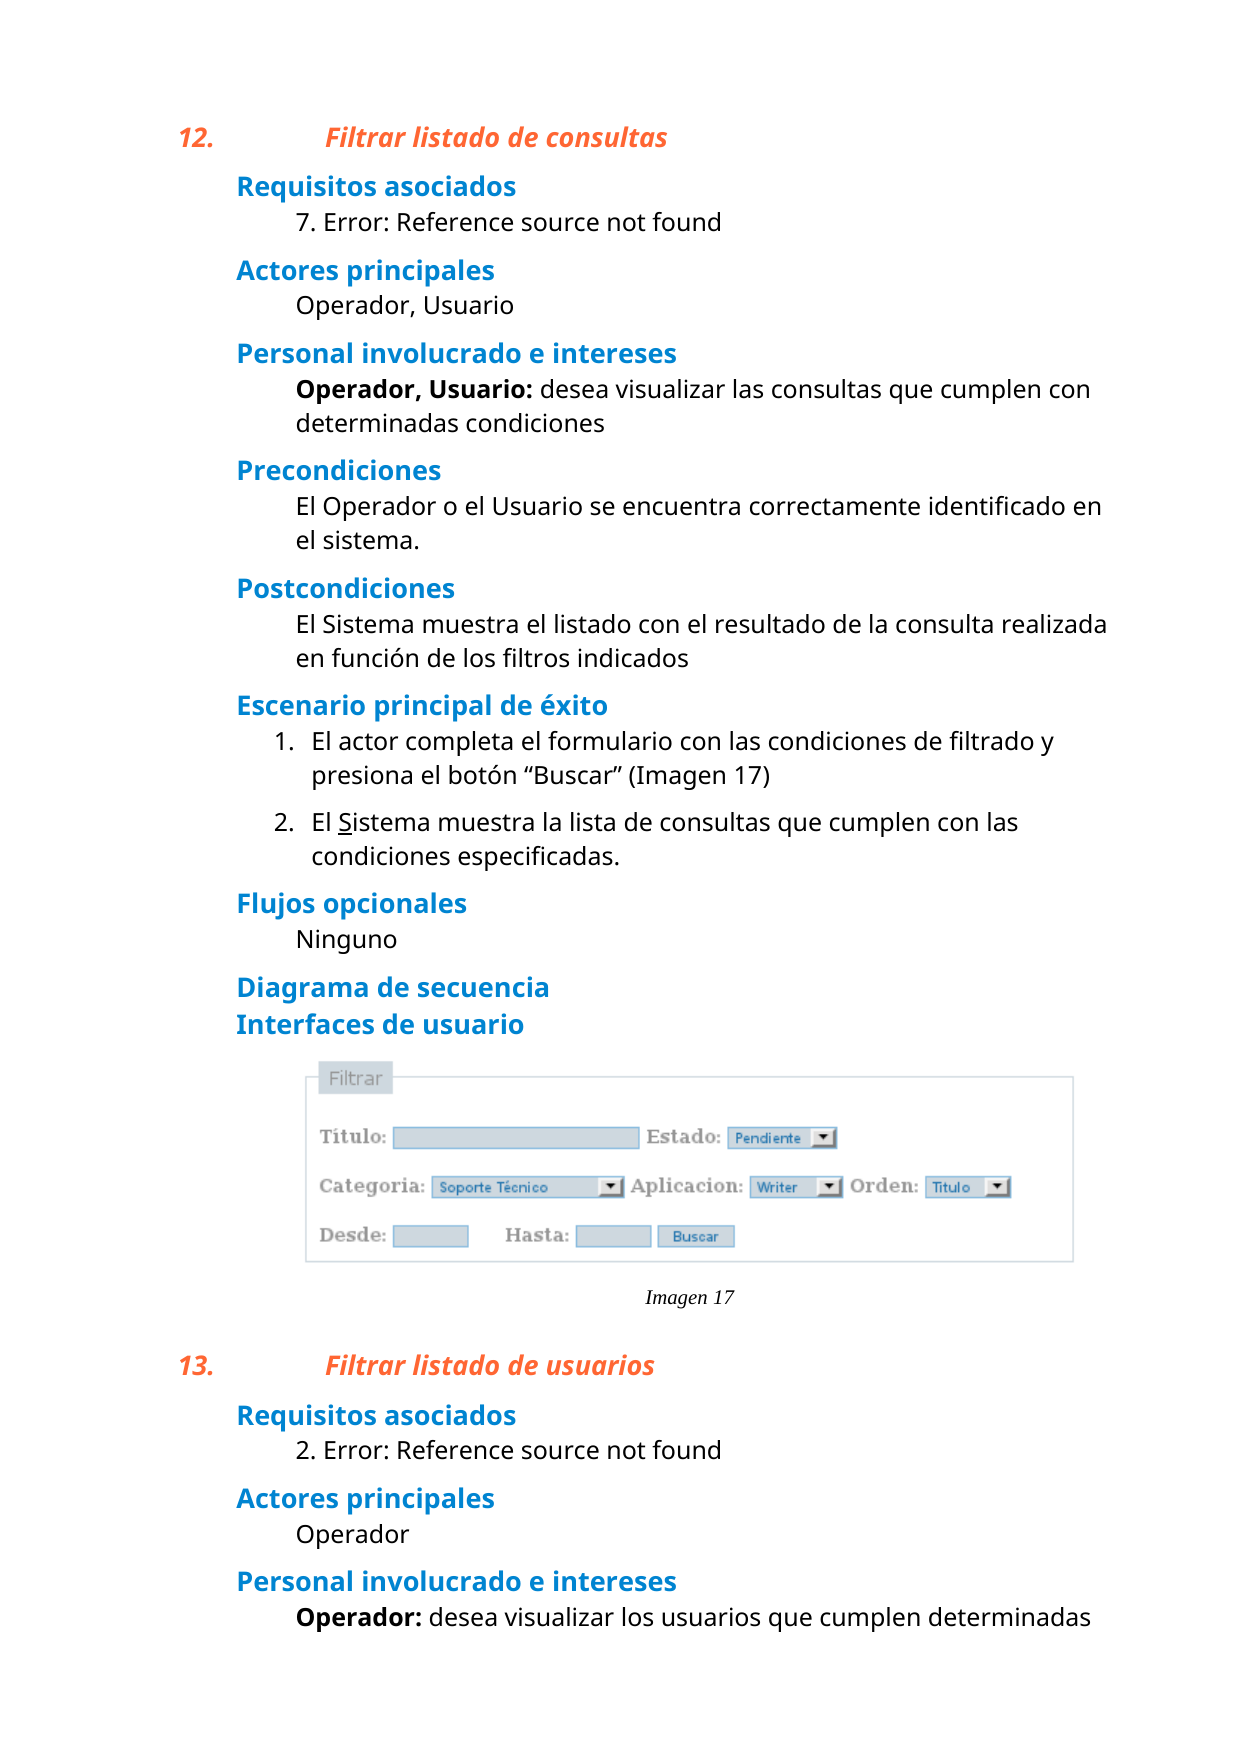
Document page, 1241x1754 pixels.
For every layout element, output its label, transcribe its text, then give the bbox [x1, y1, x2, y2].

text 7. Error: No se encuentra la fuente de referencia [295, 204, 1122, 238]
text Imagen 17 [295, 1285, 1086, 1309]
subtitle Postcondiciones [236, 569, 1122, 606]
subtitle Interfaces de usuario [236, 1005, 1122, 1042]
subtitle Requisitos asociados [207, 167, 1122, 204]
subtitle Personal involucrado e intereses [236, 1563, 1122, 1600]
subtitle Actores principales [236, 1479, 1122, 1516]
subtitle Escenario principal de éxito [236, 687, 1122, 724]
text El Sistema muestra el listado con el resultado de la consulta realizada en función de los filtros indicados [295, 606, 1122, 674]
text Operador, Usuario: desea visualizar las consultas que cumplen con determinadas condiciones [295, 371, 1122, 439]
subtitle Flujos opcionales [236, 885, 1122, 922]
picture [295, 1054, 1086, 1285]
text 2. Error: No se encuentra la fuente de referencia [295, 1433, 1122, 1467]
list El Sistema muestra la lista de consultas que cumplen con las condiciones especificadas. [274, 804, 1122, 872]
subtitle Actores principales [236, 251, 1122, 288]
subtitle Diagrama de secuencia [236, 968, 1122, 1005]
list El actor completa el formulario con las condiciones de filtrado y presiona el botón “Buscar” (Imagen 17) [274, 724, 1122, 792]
text Ninguno [295, 922, 1122, 956]
text El Operador o el Usuario se encuentra correctamente identificado en el sistema. [295, 489, 1122, 557]
text Operador [295, 1516, 1122, 1550]
subtitle Filtrar listado de usuarios [177, 1347, 1122, 1383]
subtitle Personal involucrado e intereses [236, 334, 1122, 371]
text Operador, Usuario [295, 288, 1122, 322]
subtitle Requisitos asociados [207, 1396, 1122, 1433]
subtitle Filtrar listado de consultas [177, 118, 1122, 155]
subtitle Precondiciones [236, 452, 1122, 489]
text Operador: desea visualizar los usuarios que cumplen determinadas [295, 1600, 1122, 1634]
